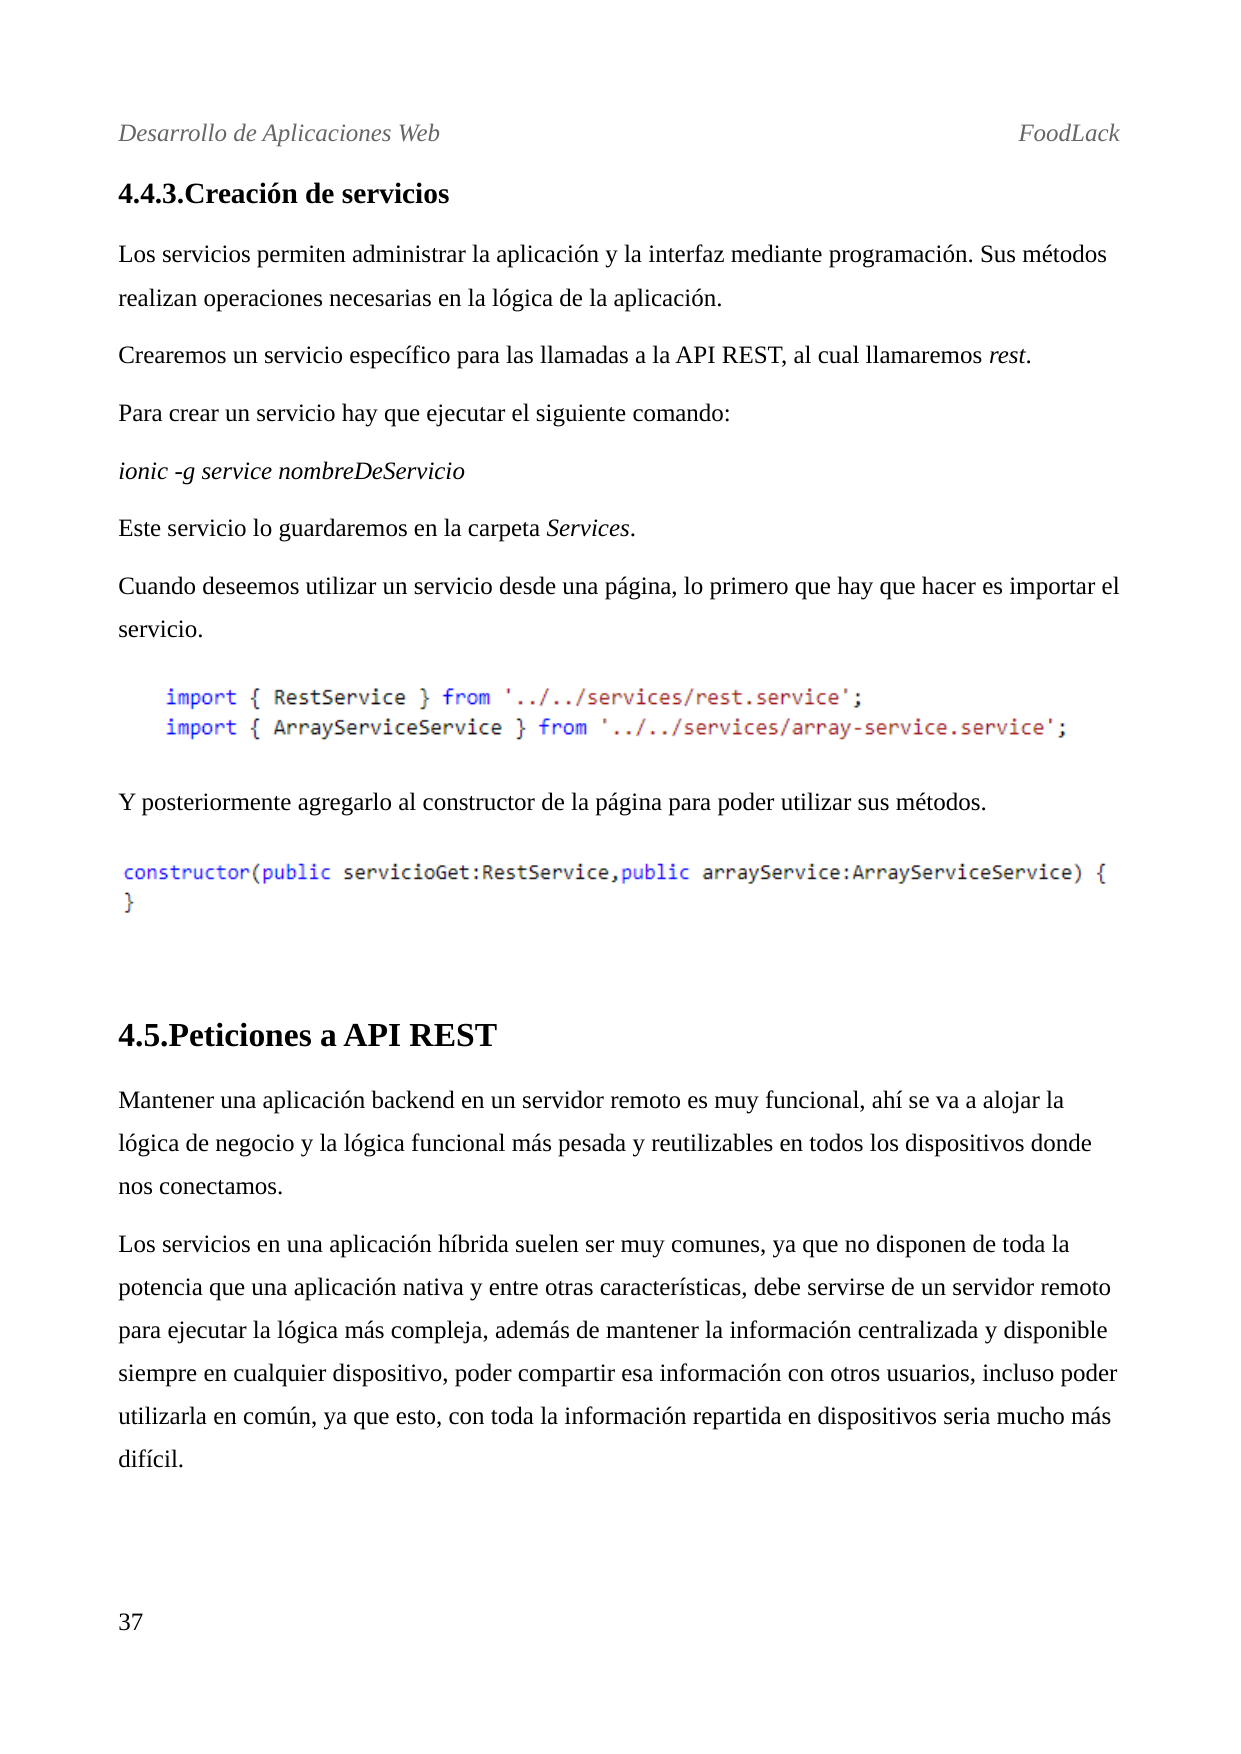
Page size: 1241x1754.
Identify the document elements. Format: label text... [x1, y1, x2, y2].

text Los servicios permiten administrar la aplicación y la interfaz mediante programación. Sus métodos realizan operaciones necesarias en la lógica de la aplicación. [118, 239, 1122, 311]
subtitle 4.4.3.Creación de servicios [118, 176, 1122, 210]
subtitle 4.5.Peticiones a API REST [118, 1014, 1122, 1053]
picture [156, 684, 1084, 741]
text Los servicios en una aplicación híbrida suelen ser muy comunes, ya que no disponen de toda la potencia que una aplicación nativa y entre otras características, debe servirse de un servidor remoto para ejecutar la lógica más compleja, además de mantener la información centralizada y disponible siempre en cualquier dispositivo, poder compartir esa información con otros usuarios, incluso poder utilizarla en común, ya que esto, con toda la información repartida en dispositivos seria mucho más difícil. [118, 1229, 1122, 1473]
text Este servicio lo guardaremos en la carpeta Services. [118, 513, 1122, 542]
text ionic -g service nombreDeServicio [118, 456, 1122, 484]
text Crearemos un servicio específico para las llamadas a la API REST, al cual llamaremos rest. [118, 340, 1122, 369]
text Mantener una aplicación backend en un servidor remoto es muy funcional, ahí se va a alojar la lógica de negocio y la lógica funcional más pesada y reutilizables en todos los dispositivos donde nos conectamos. [118, 1085, 1122, 1200]
picture [118, 858, 1123, 922]
text Para crear un servicio hay que ejecutar el siguiente comando: [118, 398, 1122, 427]
text Y posteriormente agregarlo al constructor de la página para poder utilizar sus métodos. [118, 787, 1122, 816]
text Cuando deseemos utilizar un servicio desde una página, lo primero que hay que hacer es importar el servicio. [118, 571, 1122, 643]
